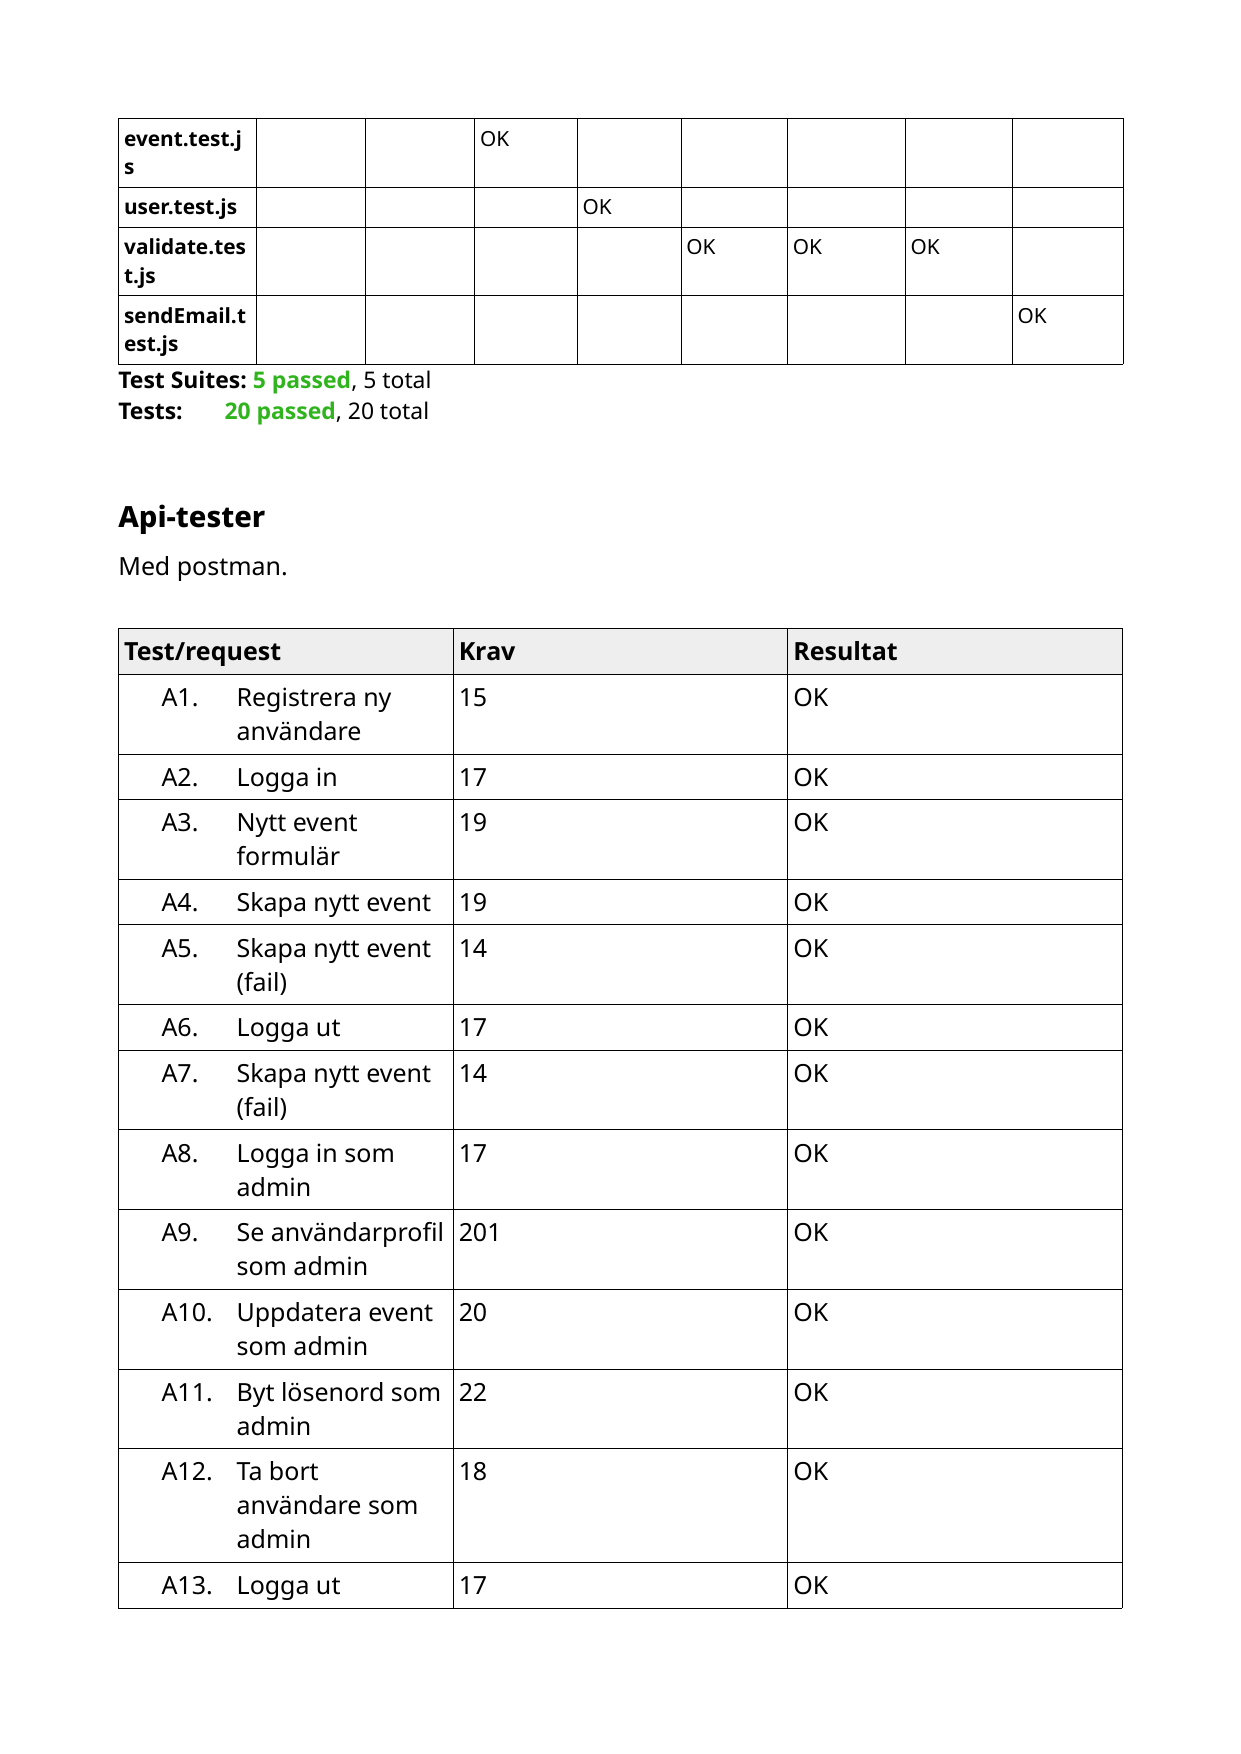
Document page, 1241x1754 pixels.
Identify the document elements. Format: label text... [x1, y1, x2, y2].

table_cell OK [906, 228, 1012, 295]
table_cell [578, 228, 681, 295]
table_cell OK [788, 1563, 1122, 1607]
table_cell Logga ut [119, 1563, 453, 1607]
subtitle Api-tester [118, 496, 1122, 536]
table_cell Logga ut [119, 1005, 453, 1050]
table_cell [366, 296, 474, 363]
table_cell Nytt event formulär [119, 800, 453, 879]
table_cell user.test.js [119, 188, 256, 227]
table_cell [1013, 188, 1123, 227]
table_cell [1013, 228, 1123, 295]
table_cell Registrera ny användare [119, 675, 453, 753]
table_cell [682, 119, 787, 187]
table_cell [366, 228, 474, 295]
table_cell OK [788, 755, 1122, 799]
table_cell [578, 296, 681, 363]
table_cell [366, 119, 474, 187]
table_cell 19 [454, 880, 787, 924]
table_cell 18 [454, 1449, 787, 1562]
table_cell 17 [454, 1563, 787, 1607]
table_cell [257, 228, 365, 295]
text Test Suites: 5 passed, 5 total [118, 365, 1122, 395]
table_cell [788, 296, 905, 363]
table_cell 19 [454, 800, 787, 879]
table_cell [906, 188, 1012, 227]
table_cell 17 [454, 1005, 787, 1050]
table_cell [257, 296, 365, 363]
text Med postman. [118, 549, 1122, 583]
table_cell OK [788, 1370, 1122, 1448]
table_cell OK [788, 1051, 1122, 1129]
table_cell [475, 228, 577, 295]
table_cell Skapa nytt event (fail) [119, 1051, 453, 1129]
table_header Test/request [119, 629, 453, 674]
table_cell OK [788, 800, 1122, 879]
table_header Krav [454, 629, 787, 674]
table_cell OK [788, 228, 905, 295]
table_header Resultat [788, 629, 1122, 674]
table_cell Uppdatera event som admin [119, 1290, 453, 1368]
table_cell Ta bort användare som admin [119, 1449, 453, 1562]
table_cell [906, 119, 1012, 187]
table_cell OK [578, 188, 681, 227]
table_cell OK [788, 1449, 1122, 1562]
table_cell Byt lösenord som admin [119, 1370, 453, 1448]
table_cell [1013, 119, 1123, 187]
table_cell event.test.js [119, 119, 256, 187]
table_cell OK [788, 1290, 1122, 1368]
table_cell [366, 188, 474, 227]
table_cell OK [475, 119, 577, 187]
table_cell OK [788, 675, 1122, 753]
table_cell validate.test.js [119, 228, 256, 295]
table_cell [475, 188, 577, 227]
table_cell Skapa nytt event (fail) [119, 925, 453, 1004]
table_cell [788, 188, 905, 227]
table_cell OK [788, 1130, 1122, 1209]
table_cell OK [682, 228, 787, 295]
table_cell Se användarprofil som admin [119, 1210, 453, 1289]
table_cell Logga in som admin [119, 1130, 453, 1209]
table_cell [257, 119, 365, 187]
table_cell 201 [454, 1210, 787, 1289]
table_cell [682, 296, 787, 363]
table_cell OK [788, 925, 1122, 1004]
table_cell [682, 188, 787, 227]
table_cell [475, 296, 577, 363]
table_cell OK [788, 880, 1122, 924]
table_cell 15 [454, 675, 787, 753]
table_cell [257, 188, 365, 227]
table_cell Skapa nytt event [119, 880, 453, 924]
text Tests: 20 passed, 20 total [118, 395, 1122, 426]
table_cell 20 [454, 1290, 787, 1368]
table_cell 14 [454, 1051, 787, 1129]
table_cell OK [788, 1005, 1122, 1050]
table_cell [906, 296, 1012, 363]
table_cell OK [788, 1210, 1122, 1289]
table_cell 14 [454, 925, 787, 1004]
table_cell [788, 119, 905, 187]
table_cell [578, 119, 681, 187]
table_cell OK [1013, 296, 1123, 363]
table_cell sendEmail.test.js [119, 296, 256, 363]
table_cell Logga in [119, 755, 453, 799]
table_cell 17 [454, 755, 787, 799]
table_cell 22 [454, 1370, 787, 1448]
table_cell 17 [454, 1130, 787, 1209]
